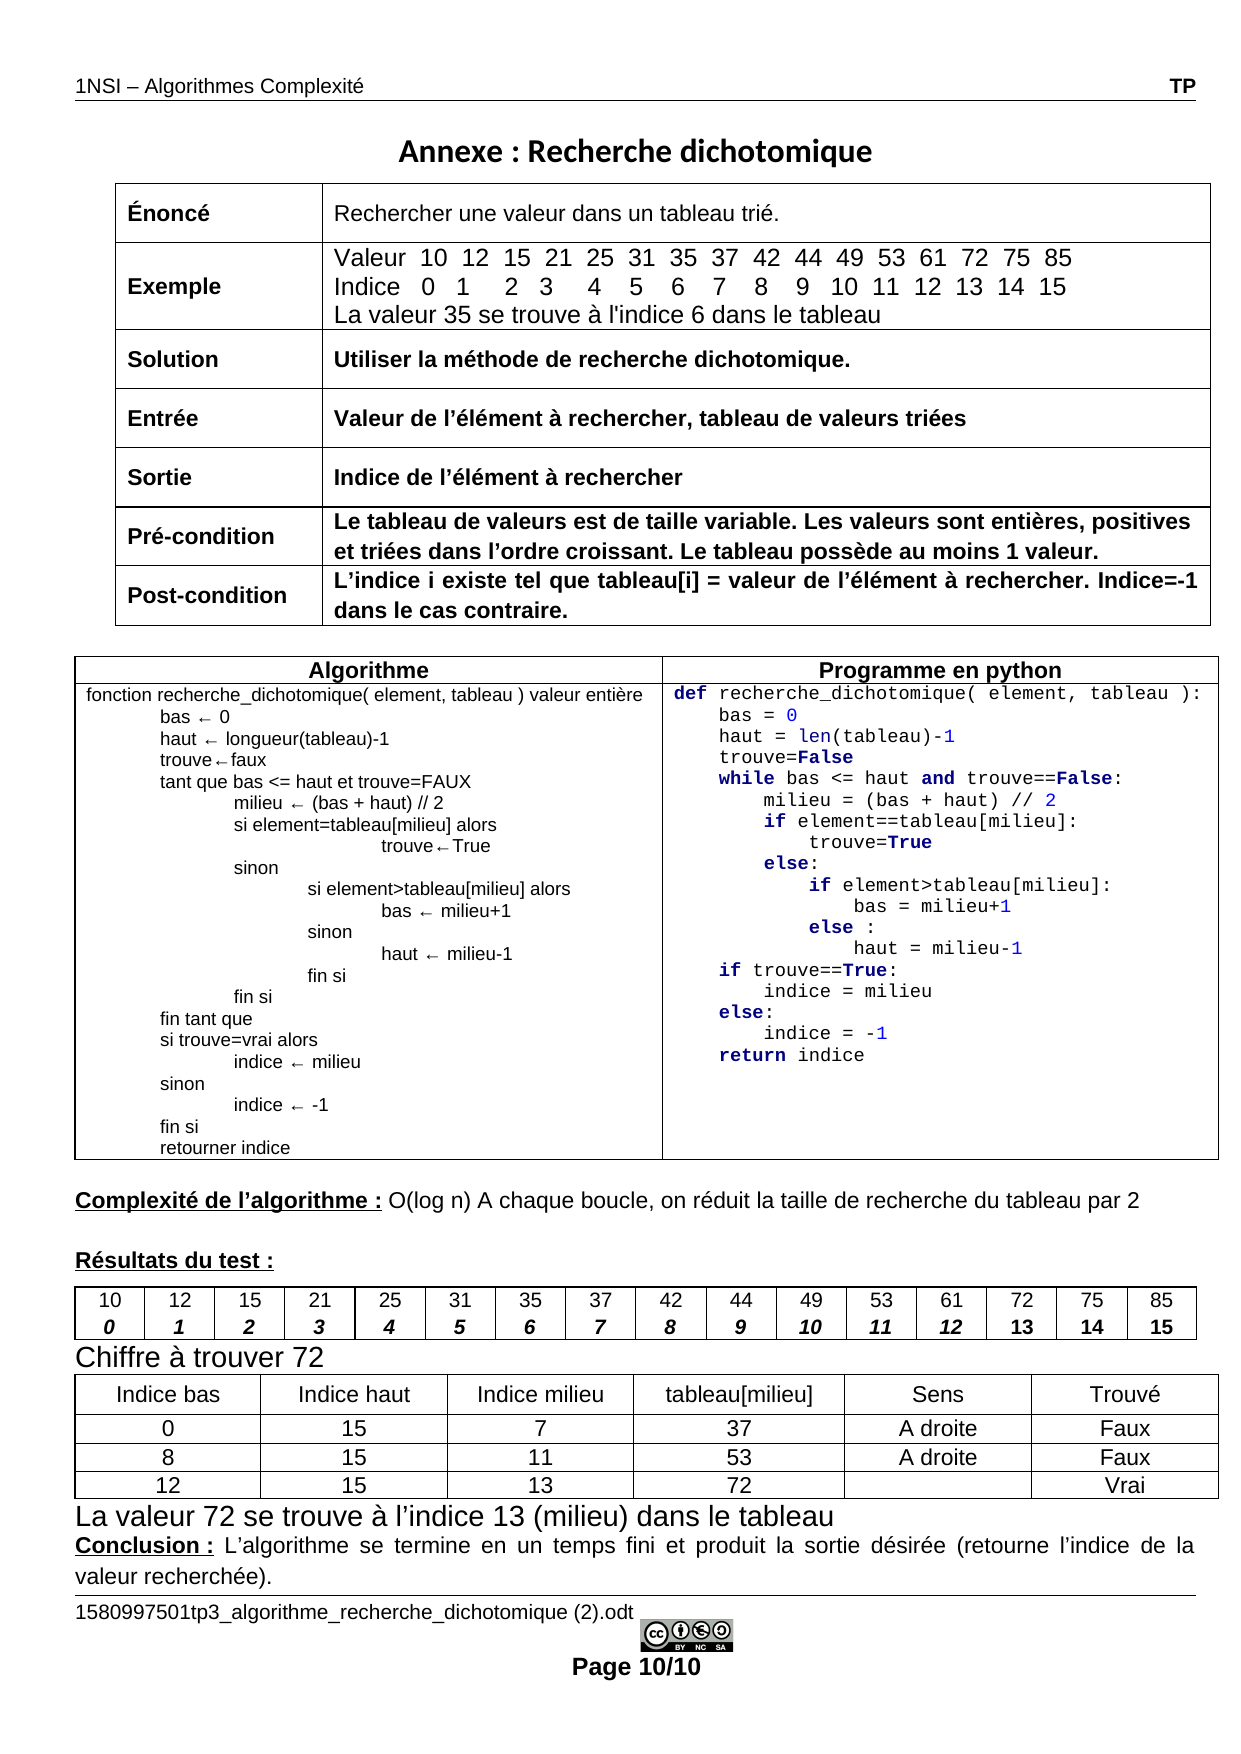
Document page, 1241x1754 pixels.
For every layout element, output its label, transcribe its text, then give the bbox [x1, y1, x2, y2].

table_cell 53 [634, 1444, 844, 1471]
table_header Trouvé [1032, 1375, 1218, 1414]
table_cell 0 [76, 1415, 260, 1443]
table_header 53 11 [847, 1288, 916, 1339]
table_header Indice milieu [448, 1375, 633, 1414]
table_header 25 4 [356, 1288, 425, 1339]
table_cell Valeur de l’élément à rechercher, tableau de valeurs triées [323, 389, 1210, 447]
table_cell A droite [845, 1444, 1031, 1471]
table_header 85 15 [1128, 1288, 1196, 1339]
text Conclusion : L’algorithme se termine en un temps fini et produit la sortie désirée (retourne l’indice de la valeur recherchée). [75, 1532, 1196, 1589]
table_cell Vrai [1032, 1472, 1218, 1498]
table_header 61 12 [917, 1288, 986, 1339]
table_cell Faux [1032, 1415, 1218, 1443]
table_cell Pré-condition [116, 508, 322, 565]
table_header Algorithme [76, 657, 662, 683]
table_header 31 5 [426, 1288, 495, 1339]
table_header 10 0 [76, 1288, 144, 1339]
table_cell Solution [116, 330, 322, 388]
table_cell 15 [261, 1444, 447, 1471]
table_cell Indice de l’élément à rechercher [323, 448, 1210, 506]
table_header 44 9 [707, 1288, 776, 1339]
table_header 35 6 [496, 1288, 565, 1339]
table_cell 13 [448, 1472, 633, 1498]
table_header Sens [845, 1375, 1031, 1414]
table_cell Entrée [116, 389, 322, 447]
table_header 21 3 [285, 1288, 354, 1339]
table_cell 11 [448, 1444, 633, 1471]
table_header Programme en python [663, 657, 1218, 683]
table_cell def recherche_dichotomique( element, tableau ): bas = 0 haut = len(tableau)-1 trouve=False while bas <= haut and trouve==False: milieu = (bas + haut) // 2 if element==tableau[milieu]: trouve=True else: if element>tableau[milieu]: bas = milieu+1 else : haut = milieu-1 if trouve==True: indice = milieu else: indice = -1 return indice [663, 684, 1218, 1158]
table_cell fonction recherche_dichotomique( element, tableau ) valeur entière bas ← 0 haut ← longueur(tableau)-1 trouve←faux tant que bas <= haut et trouve=FAUX milieu ← (bas + haut) // 2 si element=tableau[milieu] alors trouve←True sinon si element>tableau[milieu] alors bas ← milieu+1 sinon haut ← milieu-1 fin si fin si fin tant que si trouve=vrai alors indice ← milieu sinon indice ← -1 fin si retourner indice [76, 684, 662, 1158]
table_header 37 7 [566, 1288, 635, 1339]
table_cell 37 [634, 1415, 844, 1443]
table_cell L’indice i existe tel que tableau[i] = valeur de l’élément à rechercher. Indice=-1 dans le cas contraire. [323, 566, 1210, 624]
picture [640, 1619, 734, 1652]
table_cell Valeur 10 12 15 21 25 31 35 37 42 44 49 53 61 72 75 85 Indice 0 1 2 3 4 5 6 7 8 9 10 11 12 13 14 15 La valeur 35 se trouve à l'indice 6 dans le tableau [323, 243, 1210, 329]
table_header 75 14 [1057, 1288, 1127, 1339]
table_header tableau[milieu] [634, 1375, 844, 1414]
table_header Indice haut [261, 1375, 447, 1414]
table_cell Le tableau de valeurs est de taille variable. Les valeurs sont entières, positives et triées dans l’ordre croissant. Le tableau possède au moins 1 valeur. [323, 508, 1210, 565]
table_cell 12 [76, 1472, 260, 1498]
table_header 15 2 [215, 1288, 284, 1339]
list Annexe : Recherche dichotomique [75, 129, 1196, 170]
table_cell 15 [261, 1415, 447, 1443]
table_cell Sortie [116, 448, 322, 506]
table_header 72 13 [987, 1288, 1056, 1339]
table_header Énoncé [116, 184, 322, 242]
table_cell Post-condition [116, 566, 322, 624]
table_cell Utiliser la méthode de recherche dichotomique. [323, 330, 1210, 388]
table_cell Exemple [116, 243, 322, 329]
table_header 42 8 [636, 1288, 706, 1339]
table_cell A droite [845, 1415, 1031, 1443]
table_cell Faux [1032, 1444, 1218, 1471]
text Chiffre à trouver 72 [75, 1340, 1196, 1373]
text Complexité de l’algorithme : O(log n) A chaque boucle, on réduit la taille de recherche du tableau par 2 [75, 1187, 1196, 1213]
table_header Rechercher une valeur dans un tableau trié. [323, 184, 1210, 242]
table_cell 7 [448, 1415, 633, 1443]
table_header 49 10 [777, 1288, 846, 1339]
table_header 12 1 [145, 1288, 214, 1339]
text Résultats du test : [75, 1247, 1196, 1274]
table_cell 15 [261, 1472, 447, 1498]
table_cell 72 [634, 1472, 844, 1498]
table_cell 8 [76, 1444, 260, 1471]
table_cell [845, 1472, 1031, 1498]
text La valeur 72 se trouve à l’indice 13 (milieu) dans le tableau [75, 1499, 1196, 1532]
table_header Indice bas [76, 1375, 260, 1414]
